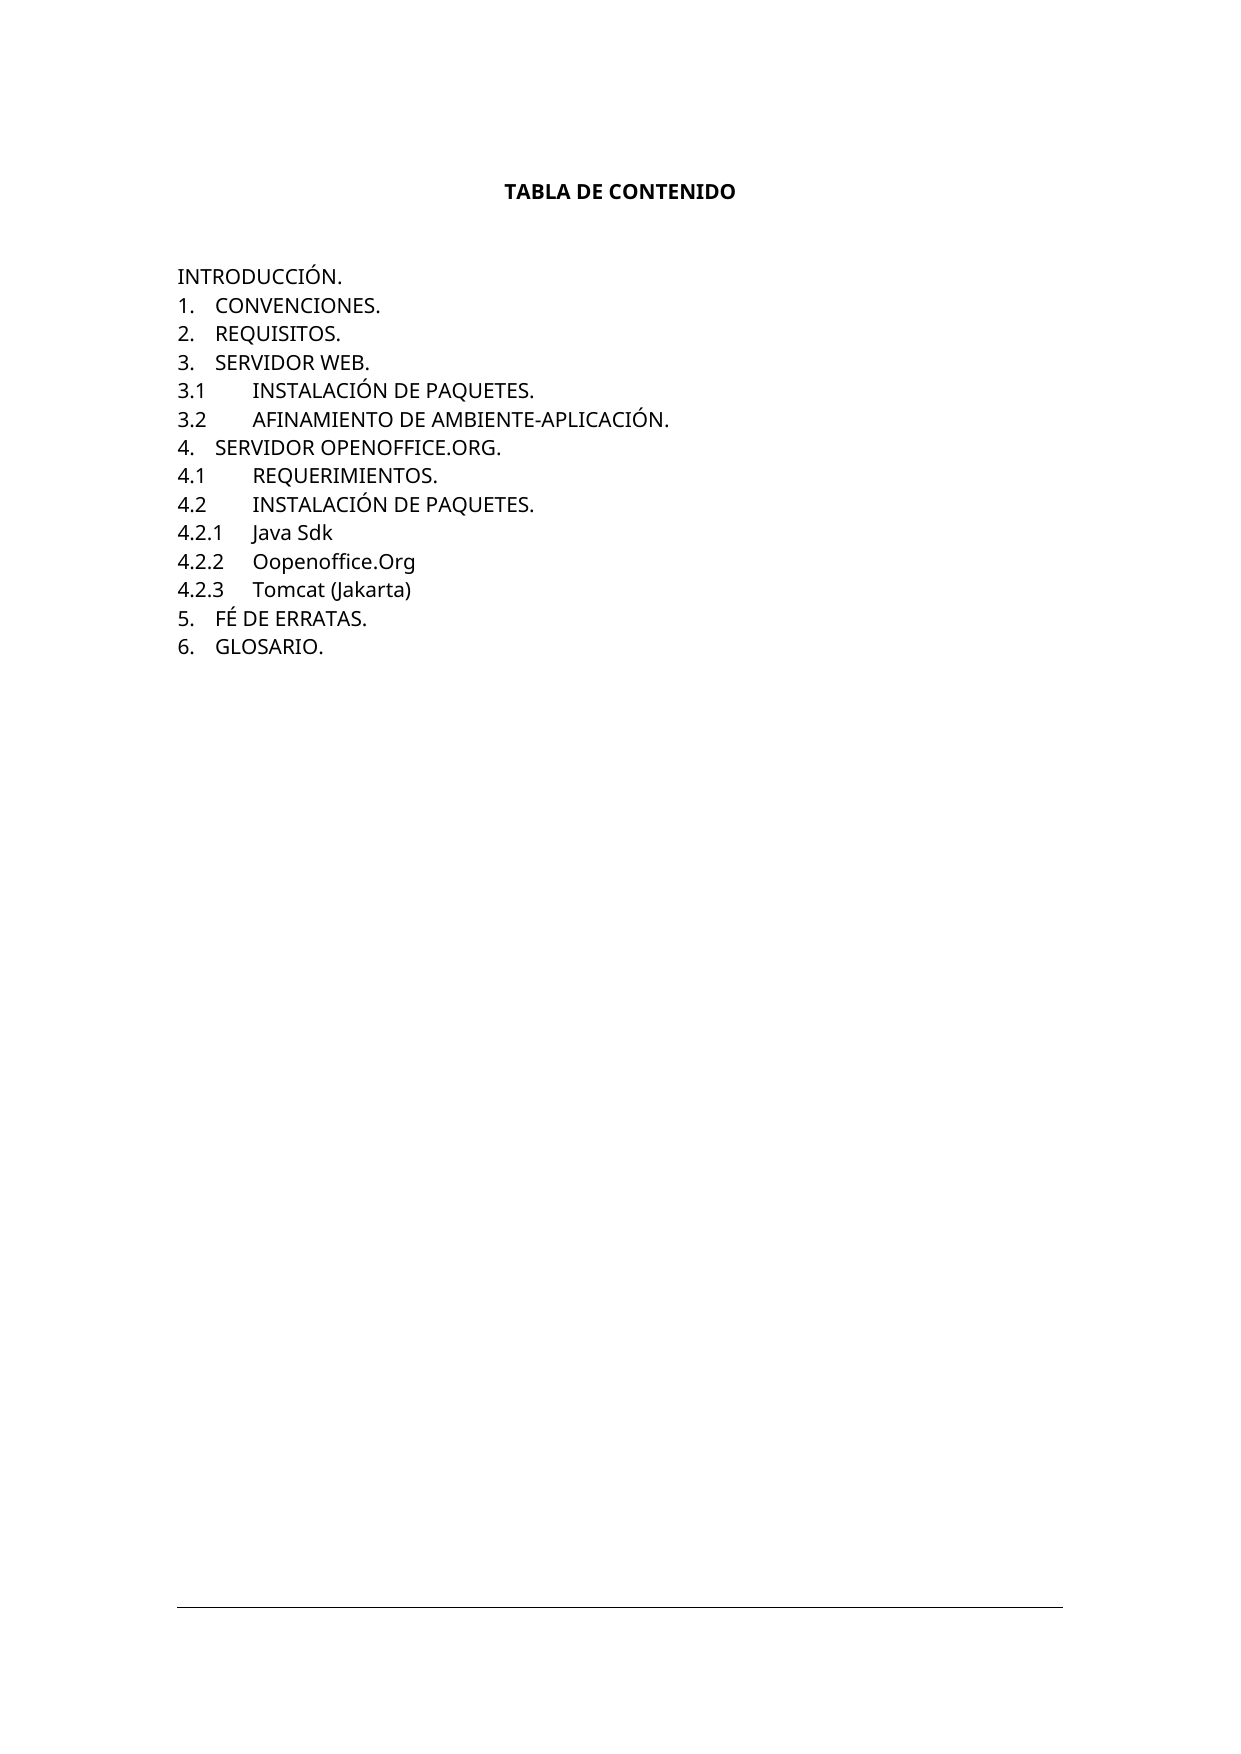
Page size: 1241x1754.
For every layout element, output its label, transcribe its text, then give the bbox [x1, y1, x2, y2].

list GLOSARIO. [177, 632, 1063, 661]
list Tomcat (Jakarta) [177, 575, 1063, 604]
list REQUISITOS. [177, 319, 1063, 348]
list FÉ DE ERRATAS. [177, 604, 1063, 632]
list AFINAMIENTO DE AMBIENTE-APLICACIÓN. [177, 405, 1063, 433]
list SERVIDOR WEB. [177, 348, 1063, 376]
text TABLA DE CONTENIDO [177, 177, 1063, 206]
list INSTALACIÓN DE PAQUETES. [177, 490, 1063, 518]
list Oopenoffice.Org [177, 547, 1063, 575]
text INTRODUCCIÓN. [177, 262, 1063, 291]
list Java Sdk [177, 518, 1063, 547]
list SERVIDOR OPENOFFICE.ORG. [177, 433, 1063, 462]
list CONVENCIONES. [177, 291, 1063, 319]
list INSTALACIÓN DE PAQUETES. [177, 376, 1063, 405]
list REQUERIMIENTOS. [177, 462, 1063, 490]
